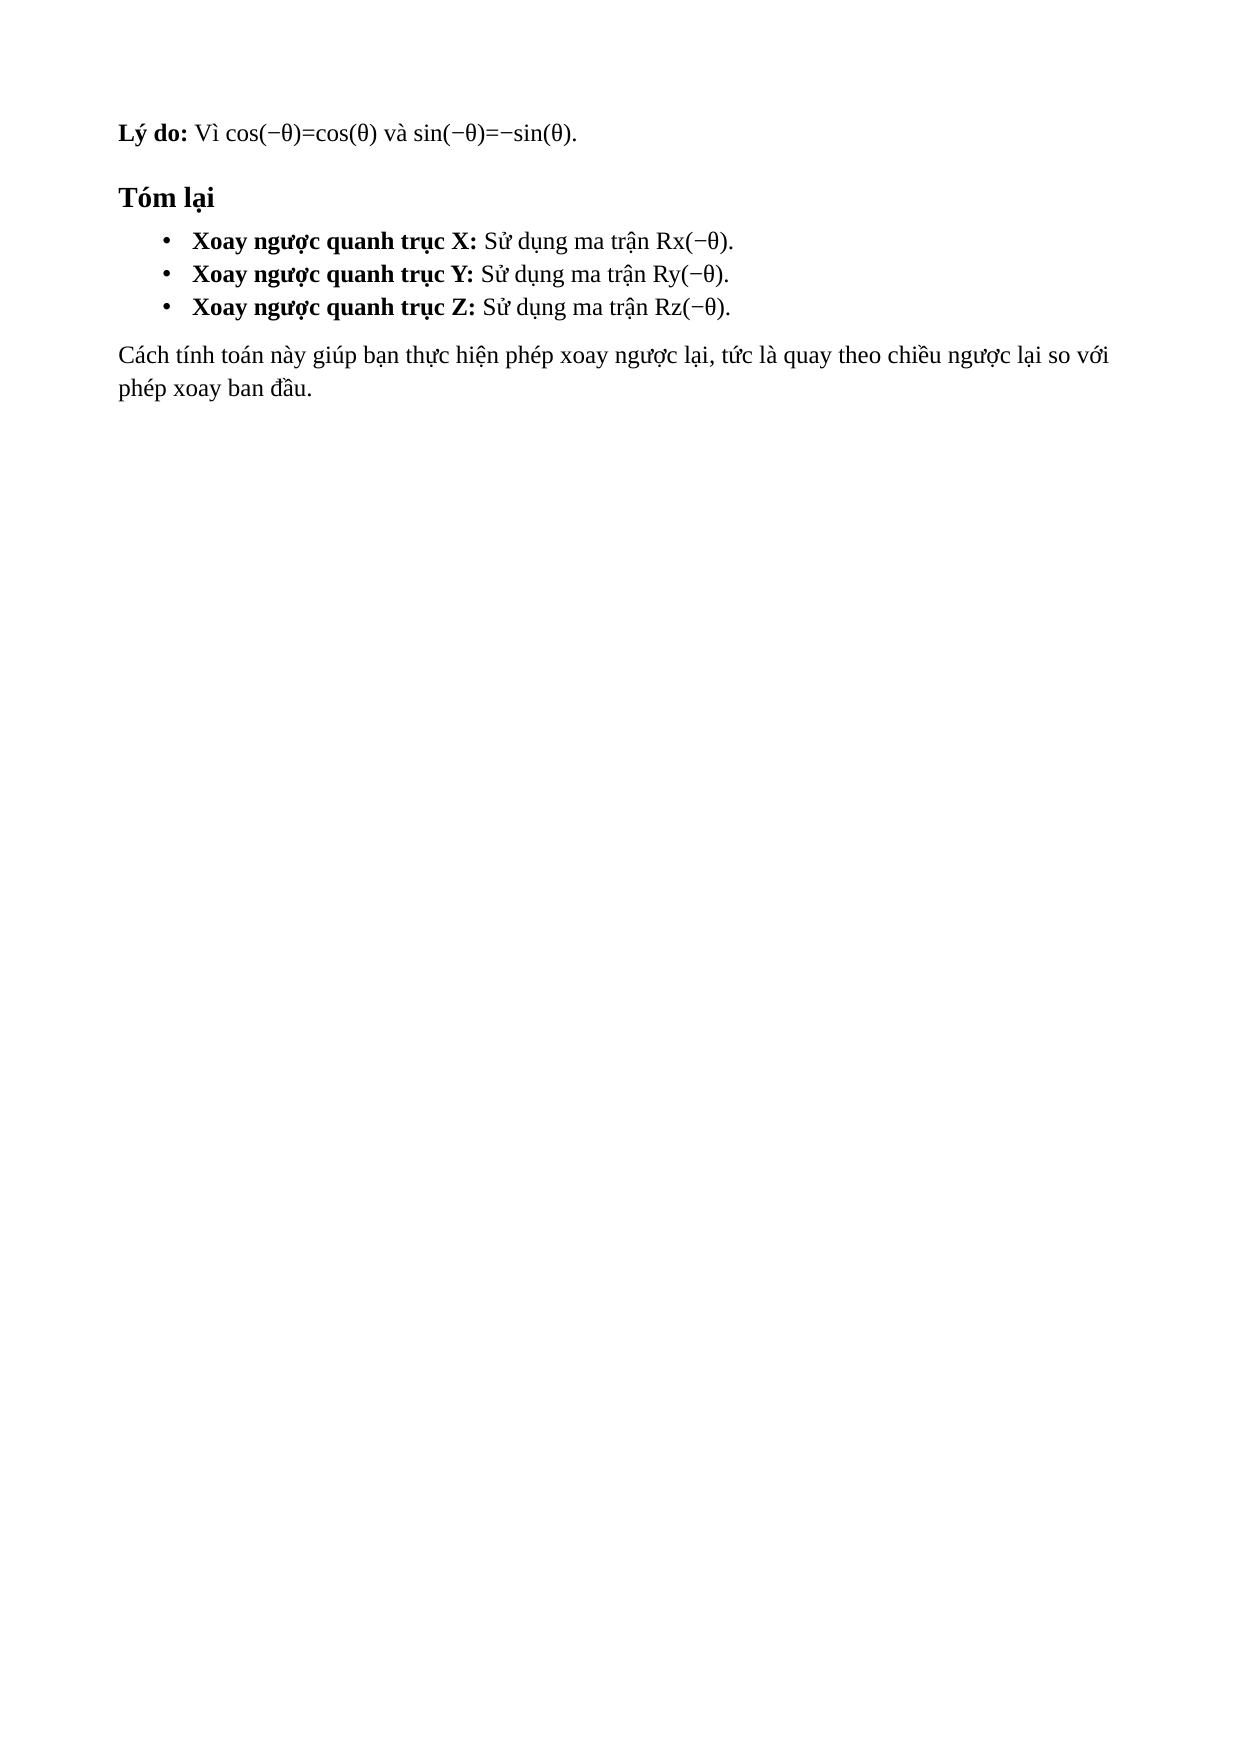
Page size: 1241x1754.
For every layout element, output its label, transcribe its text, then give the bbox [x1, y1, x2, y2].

text Cách tính toán này giúp bạn thực hiện phép xoay ngược lại, tức là quay theo chiều ngược lại so với phép xoay ban đầu. [118, 340, 1122, 402]
text Lý do: Vì cos(−θ)=cos(θ) và sin(−θ)=−sin(θ). [118, 118, 1122, 147]
list Xoay ngược quanh trục Y: Sử dụng ma trận Ry​(−θ). [162, 259, 1122, 288]
list Xoay ngược quanh trục X: Sử dụng ma trận Rx​(−θ). [162, 226, 1122, 255]
subtitle Tóm lại [118, 180, 1122, 214]
list Xoay ngược quanh trục Z: Sử dụng ma trận Rz​(−θ). [162, 292, 1122, 321]
